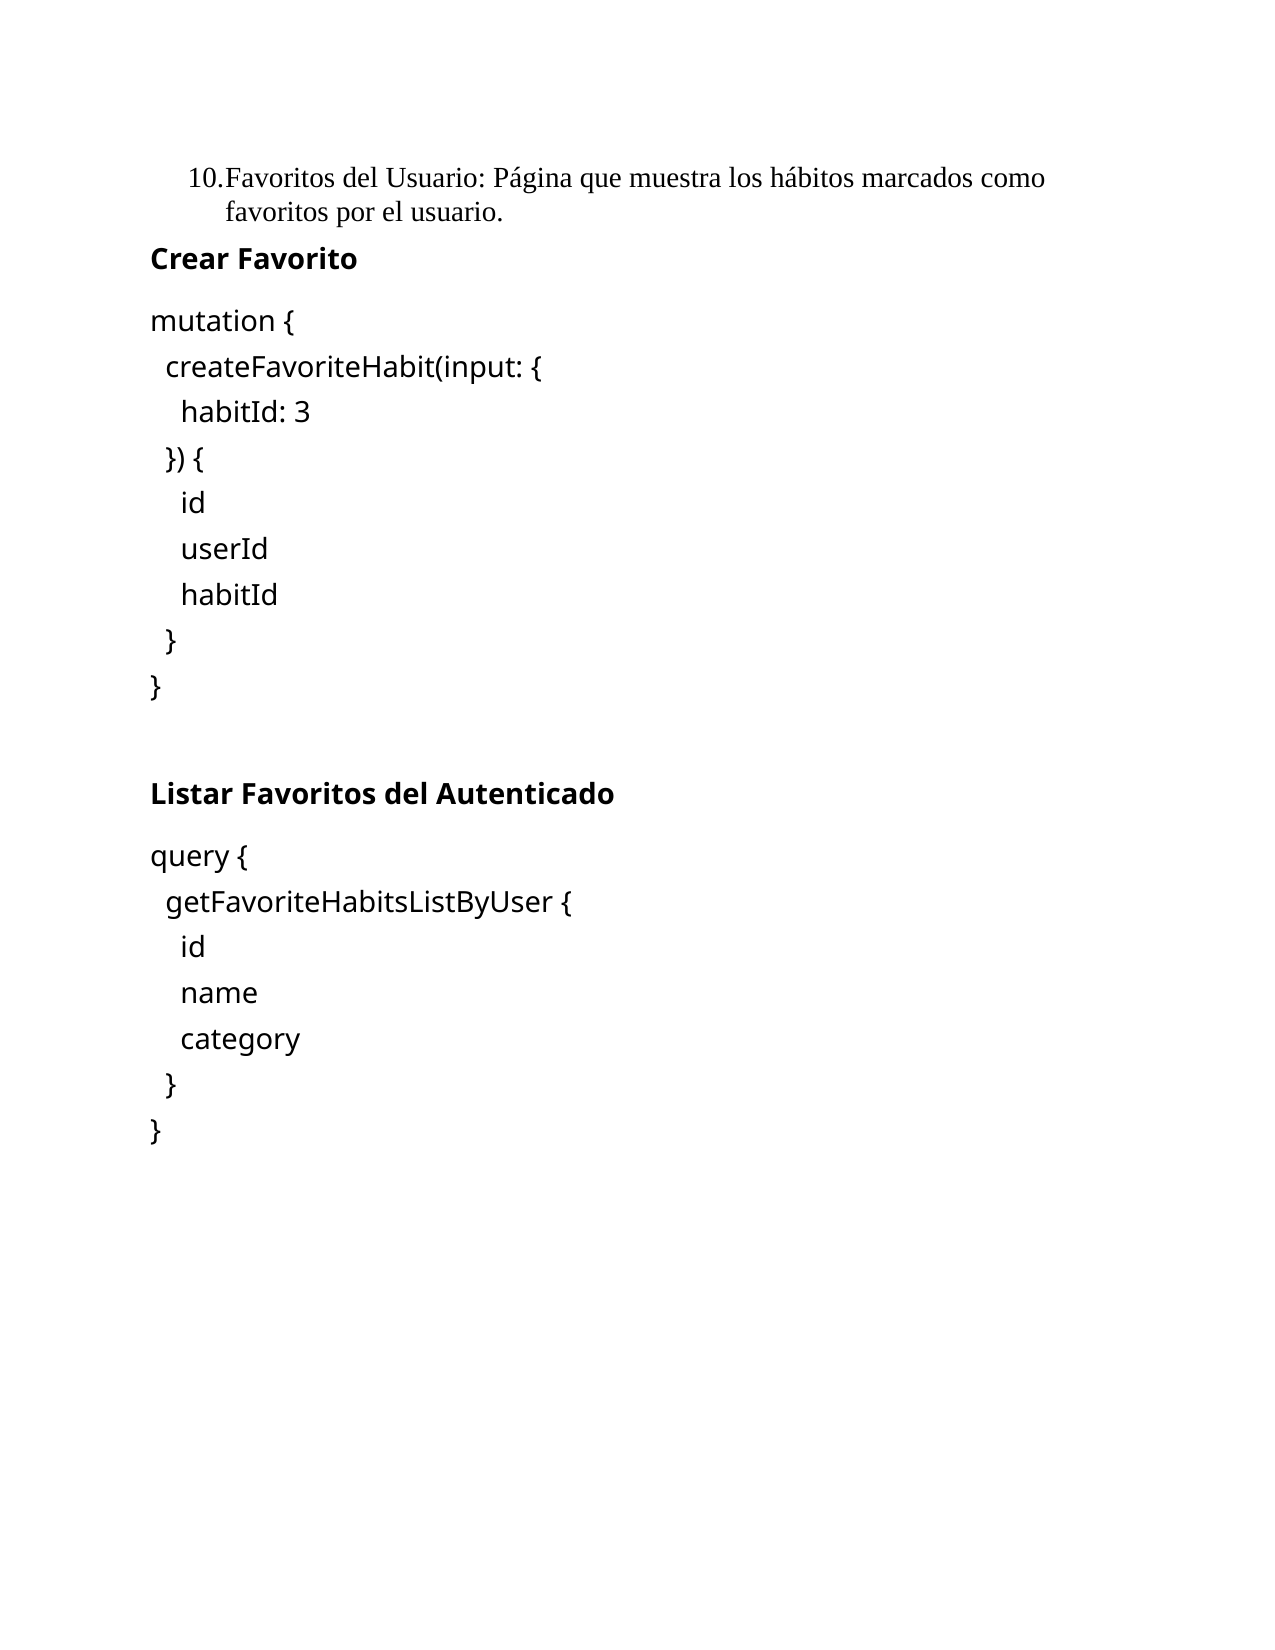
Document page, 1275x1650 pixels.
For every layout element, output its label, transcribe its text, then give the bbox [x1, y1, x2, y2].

text category [150, 1018, 1125, 1058]
text } [150, 1063, 1125, 1103]
text } [150, 1109, 1125, 1149]
text name [150, 972, 1125, 1012]
text Listar Favoritos del Autenticado [150, 773, 1125, 813]
text } [150, 619, 1125, 659]
text Crear Favorito [150, 238, 1125, 278]
text mutation { [150, 300, 1125, 340]
text id [150, 927, 1125, 966]
text getFavoriteHabitsListByUser { [150, 881, 1125, 921]
text habitId: 3 [150, 391, 1125, 431]
text }) { [150, 437, 1125, 477]
text query { [150, 835, 1125, 875]
list Favoritos del Usuario: Página que muestra los hábitos marcados como favoritos por el usuario. [187, 160, 1125, 227]
text habitId [150, 574, 1125, 614]
text createFavoriteHabit(input: { [150, 346, 1125, 386]
text userId [150, 528, 1125, 568]
text } [150, 665, 1125, 705]
text id [150, 483, 1125, 522]
